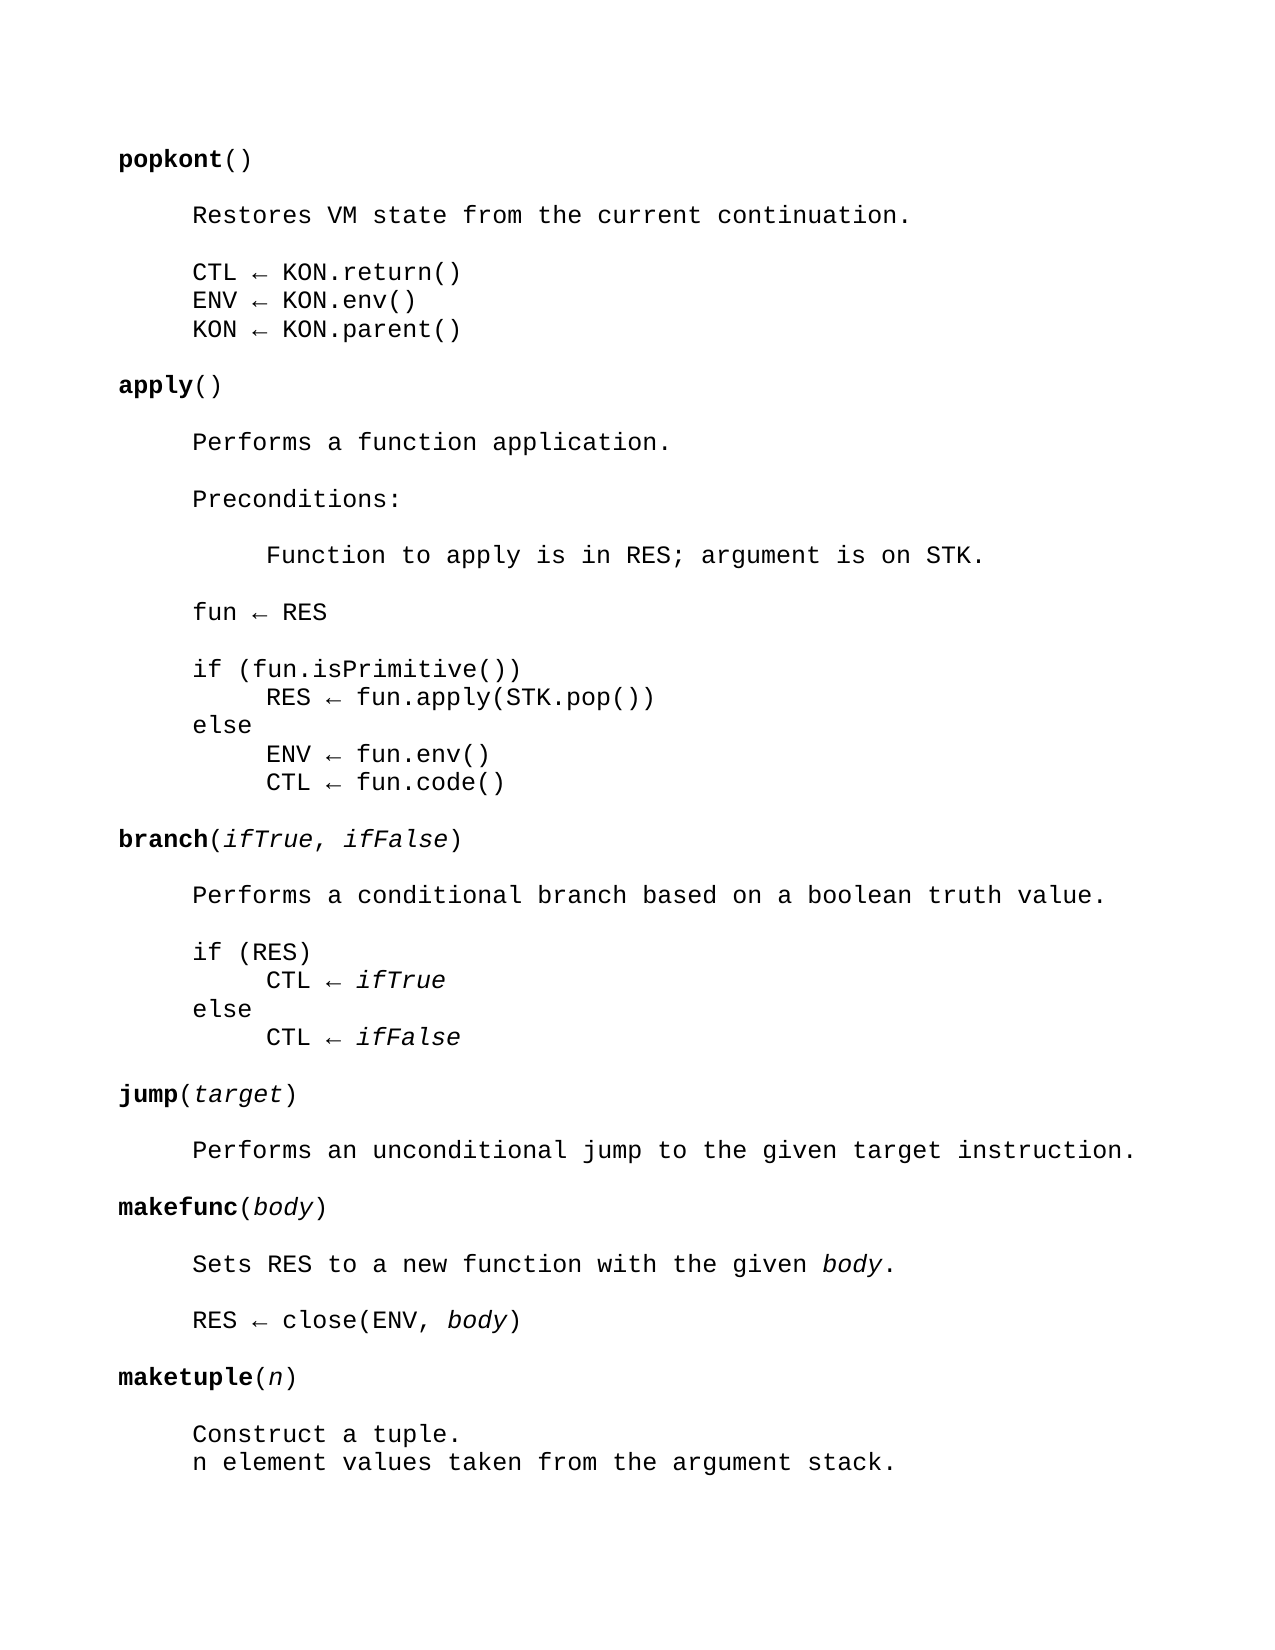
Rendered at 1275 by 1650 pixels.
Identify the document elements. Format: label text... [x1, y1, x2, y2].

text CTL ← KON.return() [118, 260, 1157, 288]
text branch(ifTrue, ifFalse) [118, 826, 1157, 855]
text Performs an unconditional jump to the given target instruction. [118, 1138, 1157, 1166]
text RES ← close(ENV, body) [118, 1308, 1157, 1336]
text jump(target) [118, 1081, 1157, 1110]
text Performs a function application. [118, 430, 1157, 458]
text popkont() [118, 146, 1157, 175]
text apply() [118, 373, 1157, 401]
text CTL ← ifTrue [118, 968, 1157, 996]
text fun ← RES [118, 600, 1157, 628]
text Sets RES to a new function with the given body. [118, 1251, 1157, 1280]
text CTL ← ifFalse [118, 1025, 1157, 1053]
text if (RES) [118, 940, 1157, 968]
text maketuple(n) [118, 1365, 1157, 1393]
text Restores VM state from the current continuation. [118, 203, 1157, 231]
text n element values taken from the argument stack. [118, 1450, 1157, 1478]
text ENV ← fun.env() [118, 741, 1157, 770]
text else [118, 996, 1157, 1025]
text if (fun.isPrimitive()) [118, 656, 1157, 685]
text Preconditions: [118, 486, 1157, 515]
text makefunc(body) [118, 1195, 1157, 1223]
text KON ← KON.parent() [118, 316, 1157, 345]
text ENV ← KON.env() [118, 288, 1157, 316]
text RES ← fun.apply(STK.pop()) [118, 685, 1157, 713]
text Function to apply is in RES; argument is on STK. [118, 543, 1157, 571]
text else [118, 713, 1157, 741]
text Performs a conditional branch based on a boolean truth value. [118, 883, 1157, 911]
text Construct a tuple. [118, 1421, 1157, 1450]
text CTL ← fun.code() [118, 770, 1157, 798]
